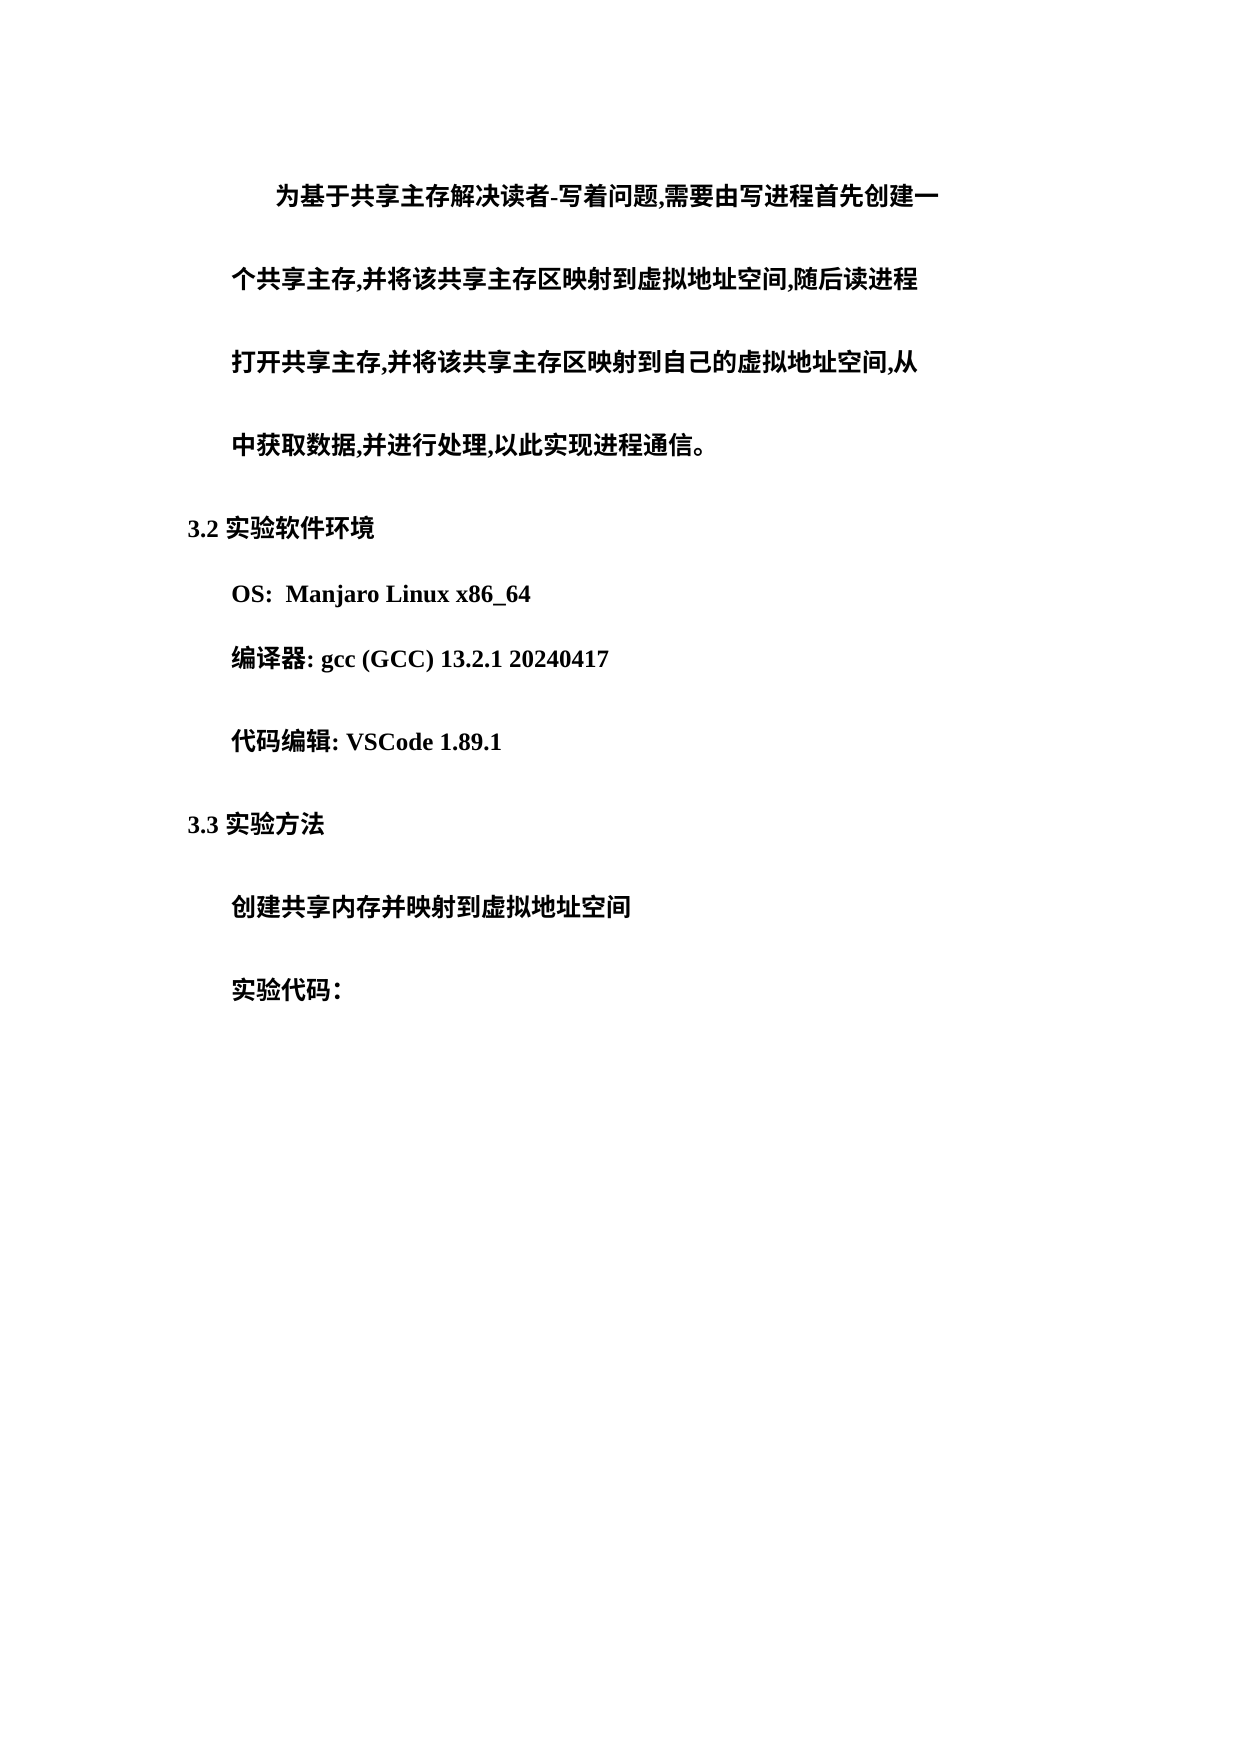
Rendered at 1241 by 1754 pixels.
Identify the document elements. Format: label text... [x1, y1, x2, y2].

subtitle 打开共享主存,并将该共享主存区映射到自己的虚拟地址空间,从 [187, 328, 1053, 393]
subtitle 实验代码： [187, 956, 1053, 1021]
subtitle OS: Manjaro Linux x86_64 [187, 578, 1053, 610]
subtitle 3.3 实验方法 [187, 790, 1053, 855]
subtitle 为基于共享主存解决读者-写着问题,需要由写进程首先创建一 [187, 162, 1053, 227]
subtitle 创建共享内存并映射到虚拟地址空间 [187, 873, 1053, 938]
subtitle 编译器: gcc (GCC) 13.2.1 20240417 [187, 624, 1053, 689]
subtitle 3.2 实验软件环境 [187, 494, 1053, 559]
subtitle 代码编辑: VSCode 1.89.1 [187, 707, 1053, 772]
subtitle 中获取数据,并进行处理,以此实现进程通信。 [187, 411, 1053, 476]
subtitle 个共享主存,并将该共享主存区映射到虚拟地址空间,随后读进程 [187, 245, 1053, 310]
